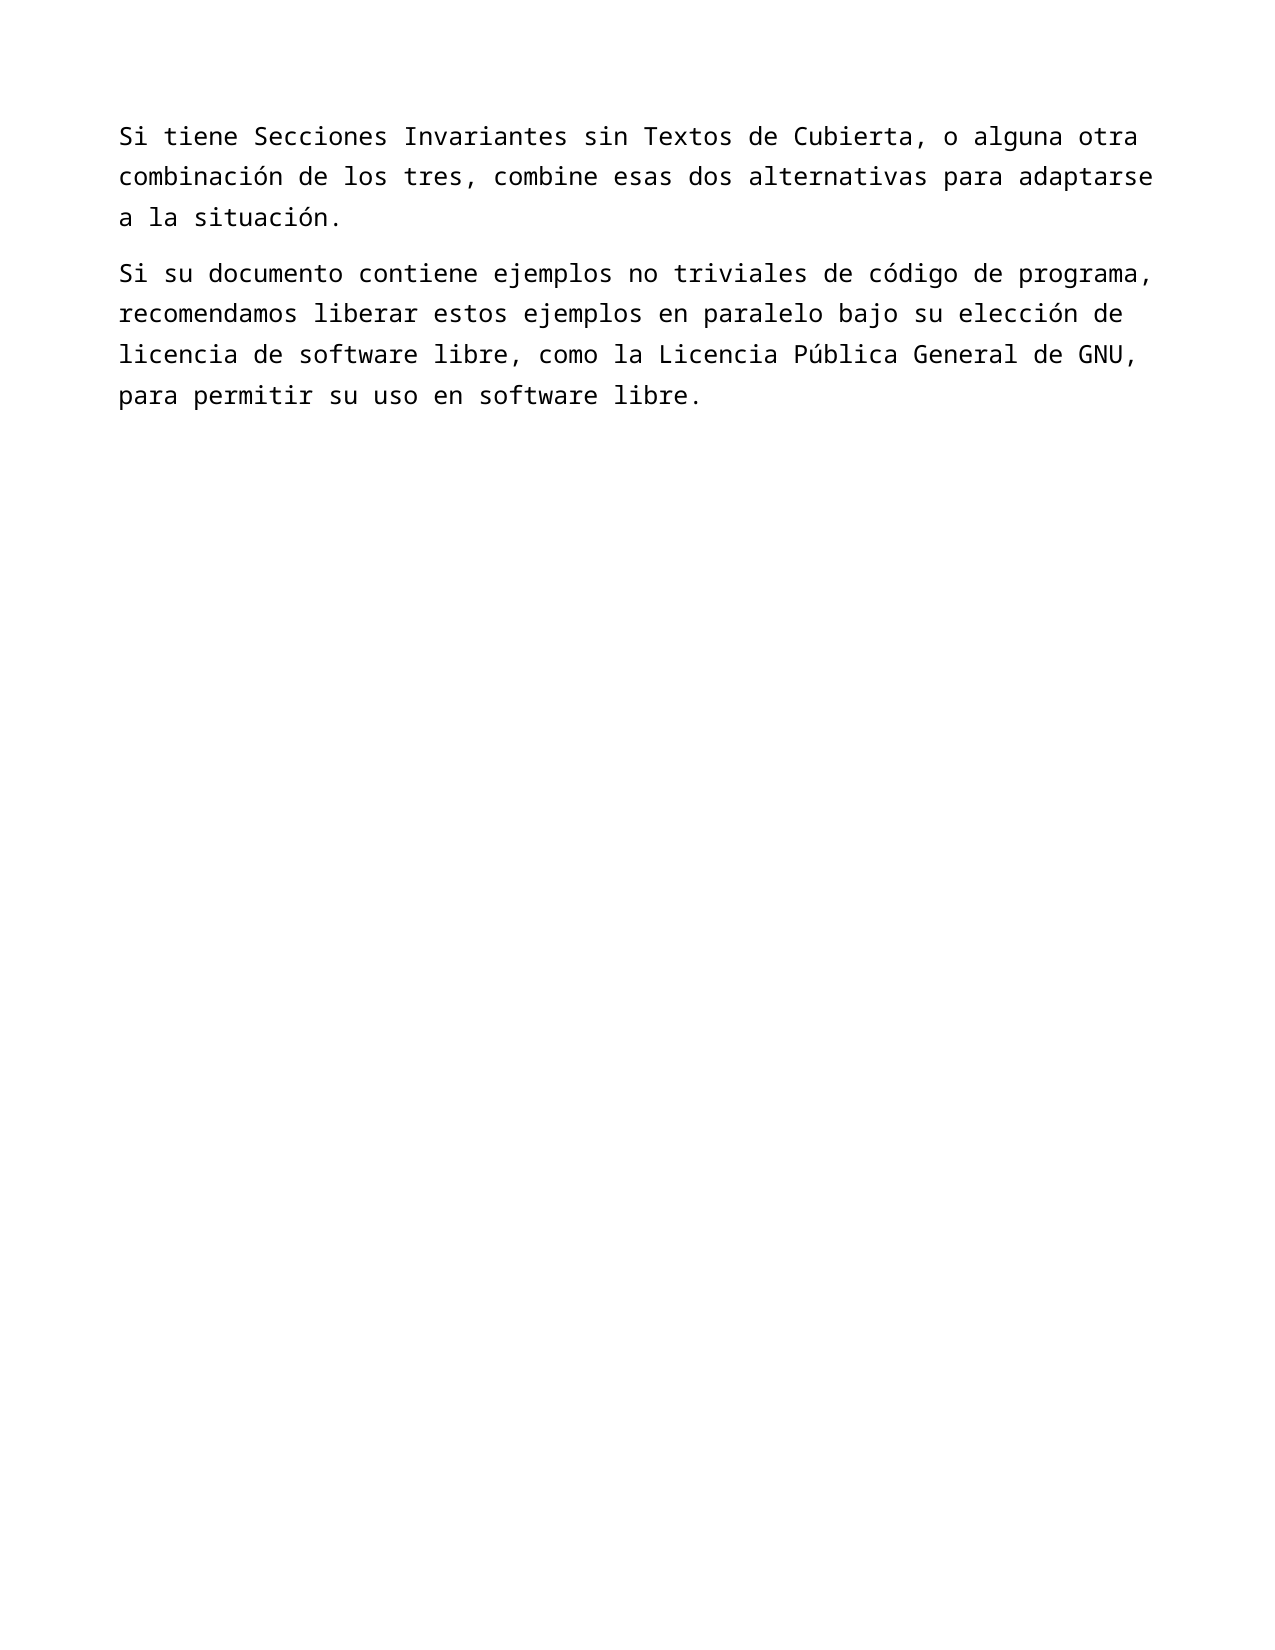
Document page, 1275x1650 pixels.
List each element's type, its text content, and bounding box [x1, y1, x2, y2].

text Si tiene Secciones Invariantes sin Textos de Cubierta, o alguna otra combinación de los tres, combine esas dos alternativas para adaptarse a la situación. [118, 118, 1157, 234]
text Si su documento contiene ejemplos no triviales de código de programa, recomendamos liberar estos ejemplos en paralelo bajo su elección de licencia de software libre, como la Licencia Pública General de GNU, para permitir su uso en software libre. [118, 255, 1157, 412]
